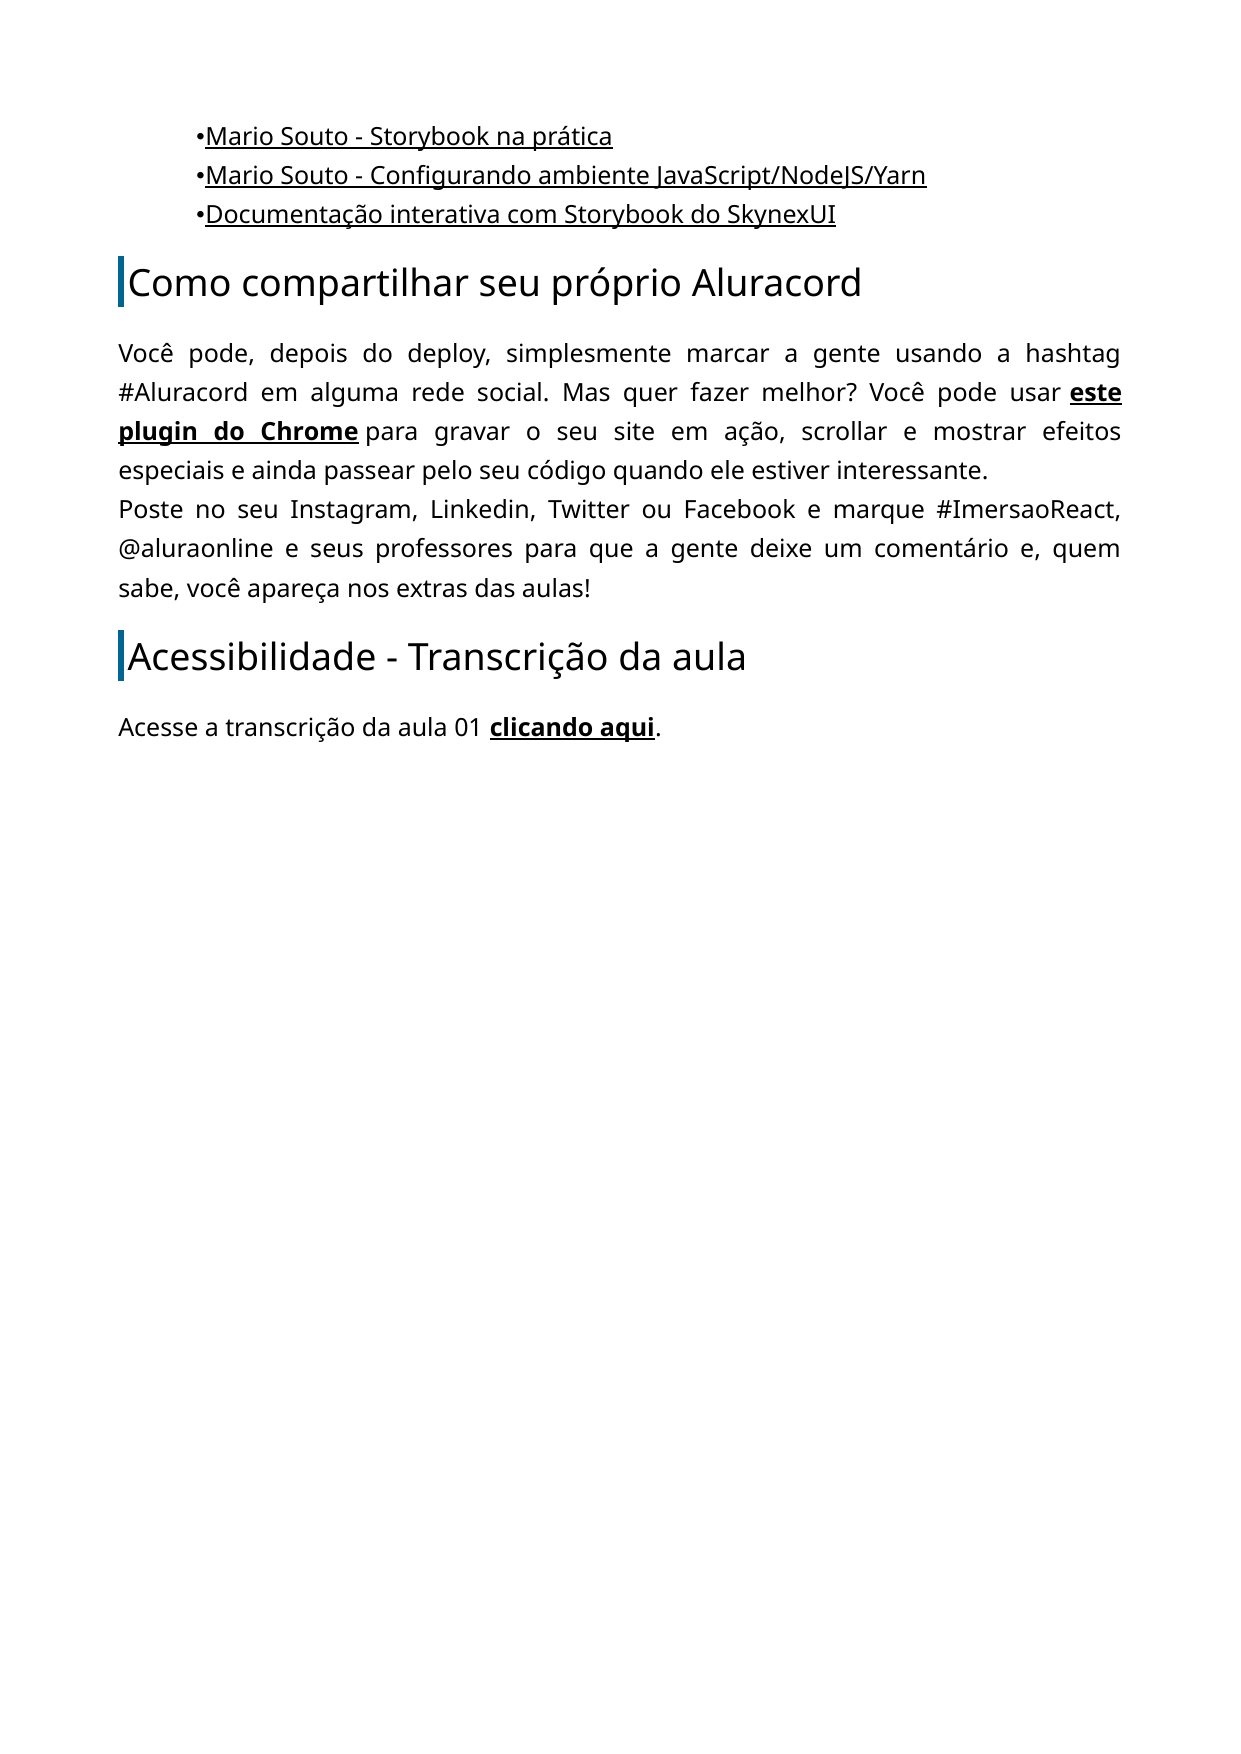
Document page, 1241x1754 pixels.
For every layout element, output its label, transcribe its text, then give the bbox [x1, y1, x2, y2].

subtitle Acessibilidade - Transcrição da aula [124, 630, 1122, 681]
text Acesse a transcrição da aula 01 clicando aqui. [118, 709, 1122, 743]
list Mario Souto - Configurando ambiente JavaScript/NodeJS/Yarn [118, 157, 1122, 191]
text Poste no seu Instagram, Linkedin, Twitter ou Facebook e marque #ImersaoReact, @aluraonline e seus professores para que a gente deixe um comentário e, quem sabe, você apareça nos extras das aulas! [118, 492, 1122, 604]
text Você pode, depois do deploy, simplesmente marcar a gente usando a hashtag #Aluracord em alguma rede social. Mas quer fazer melhor? Você pode usar este plugin do Chrome para gravar o seu site em ação, scrollar e mostrar efeitos especiais e ainda passear pelo seu código quando ele estiver interessante. [118, 335, 1122, 487]
list Mario Souto - Storybook na prática [118, 118, 1122, 152]
subtitle Como compartilhar seu próprio Aluracord [124, 256, 1122, 307]
list Documentação interativa com Storybook do SkynexUI [118, 196, 1122, 231]
